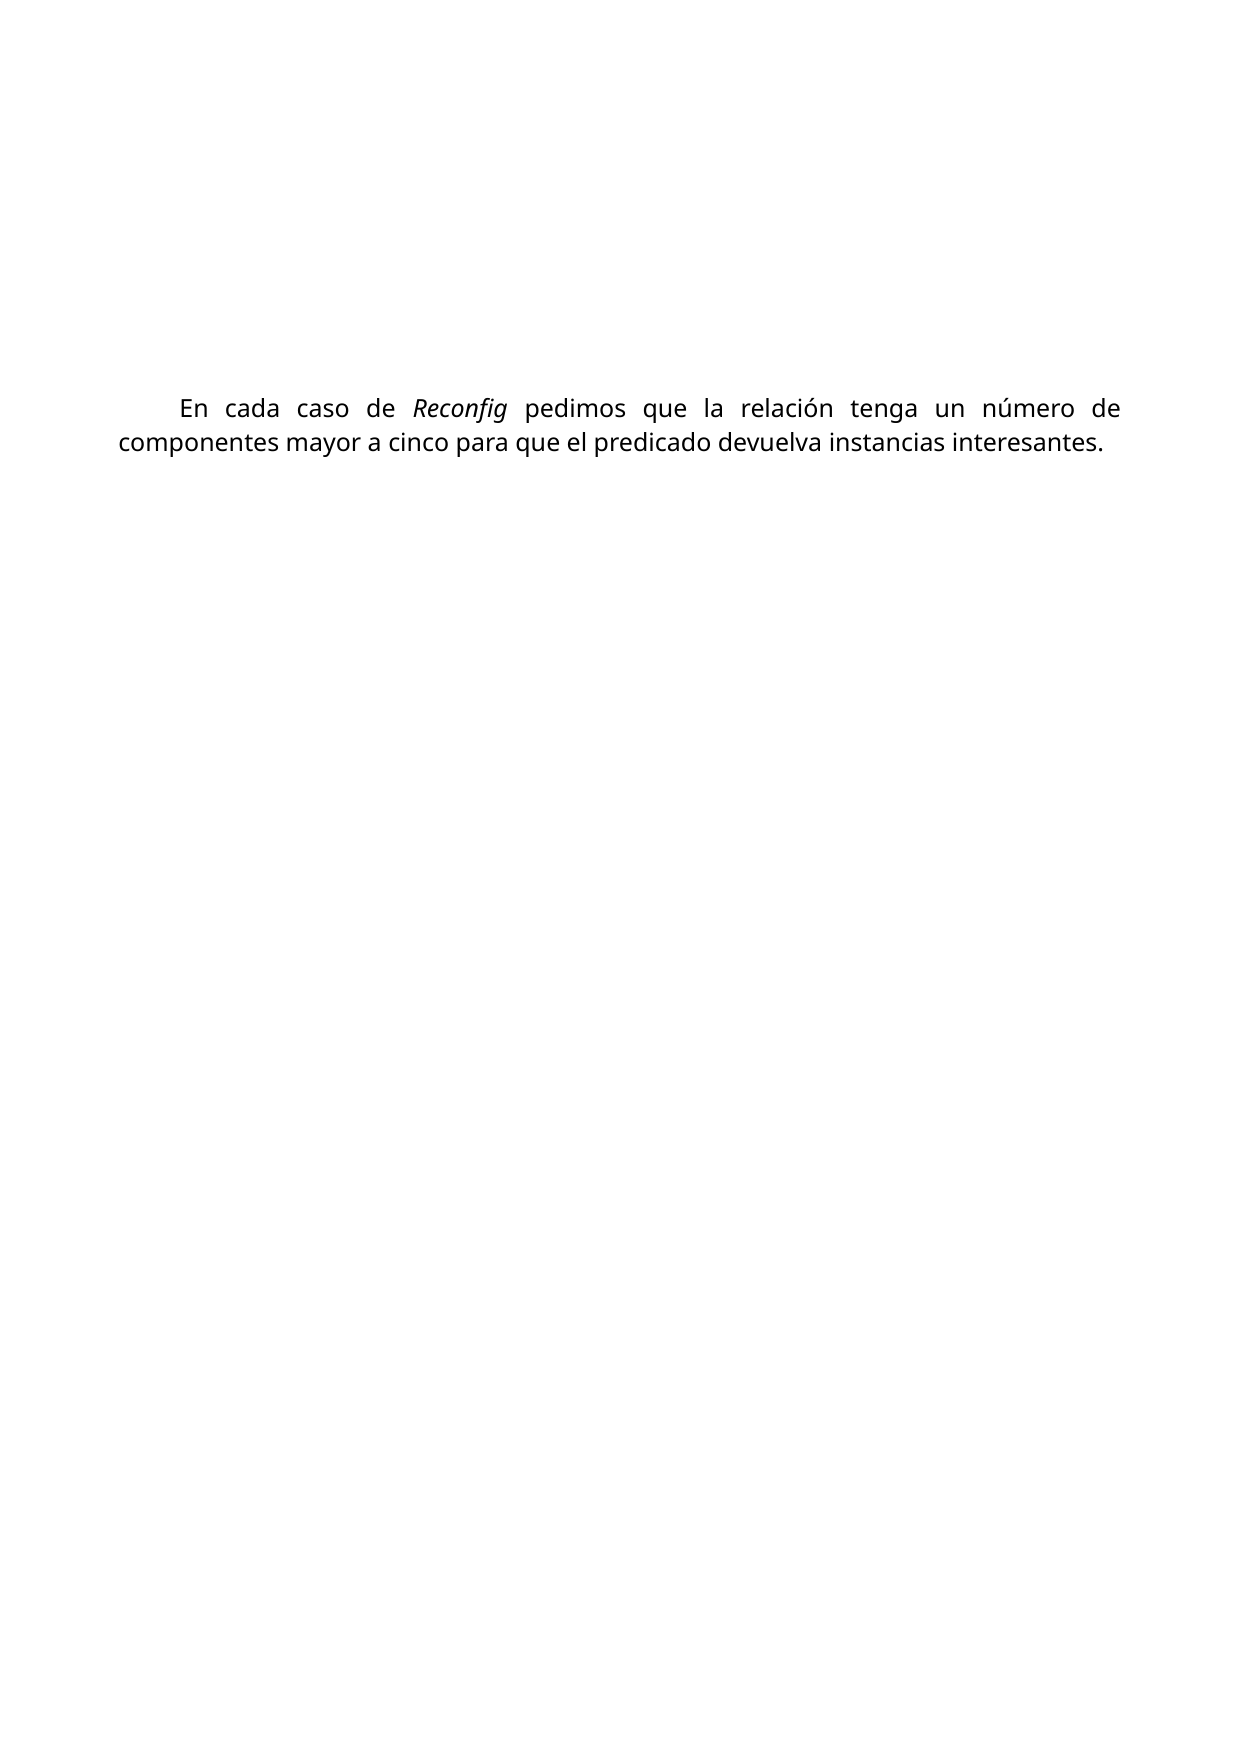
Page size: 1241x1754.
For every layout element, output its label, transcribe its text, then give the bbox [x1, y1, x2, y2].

text En cada caso de Reconfig pedimos que la relación tenga un número de componentes mayor a cinco para que el predicado devuelva instancias interesantes. [118, 391, 1122, 459]
